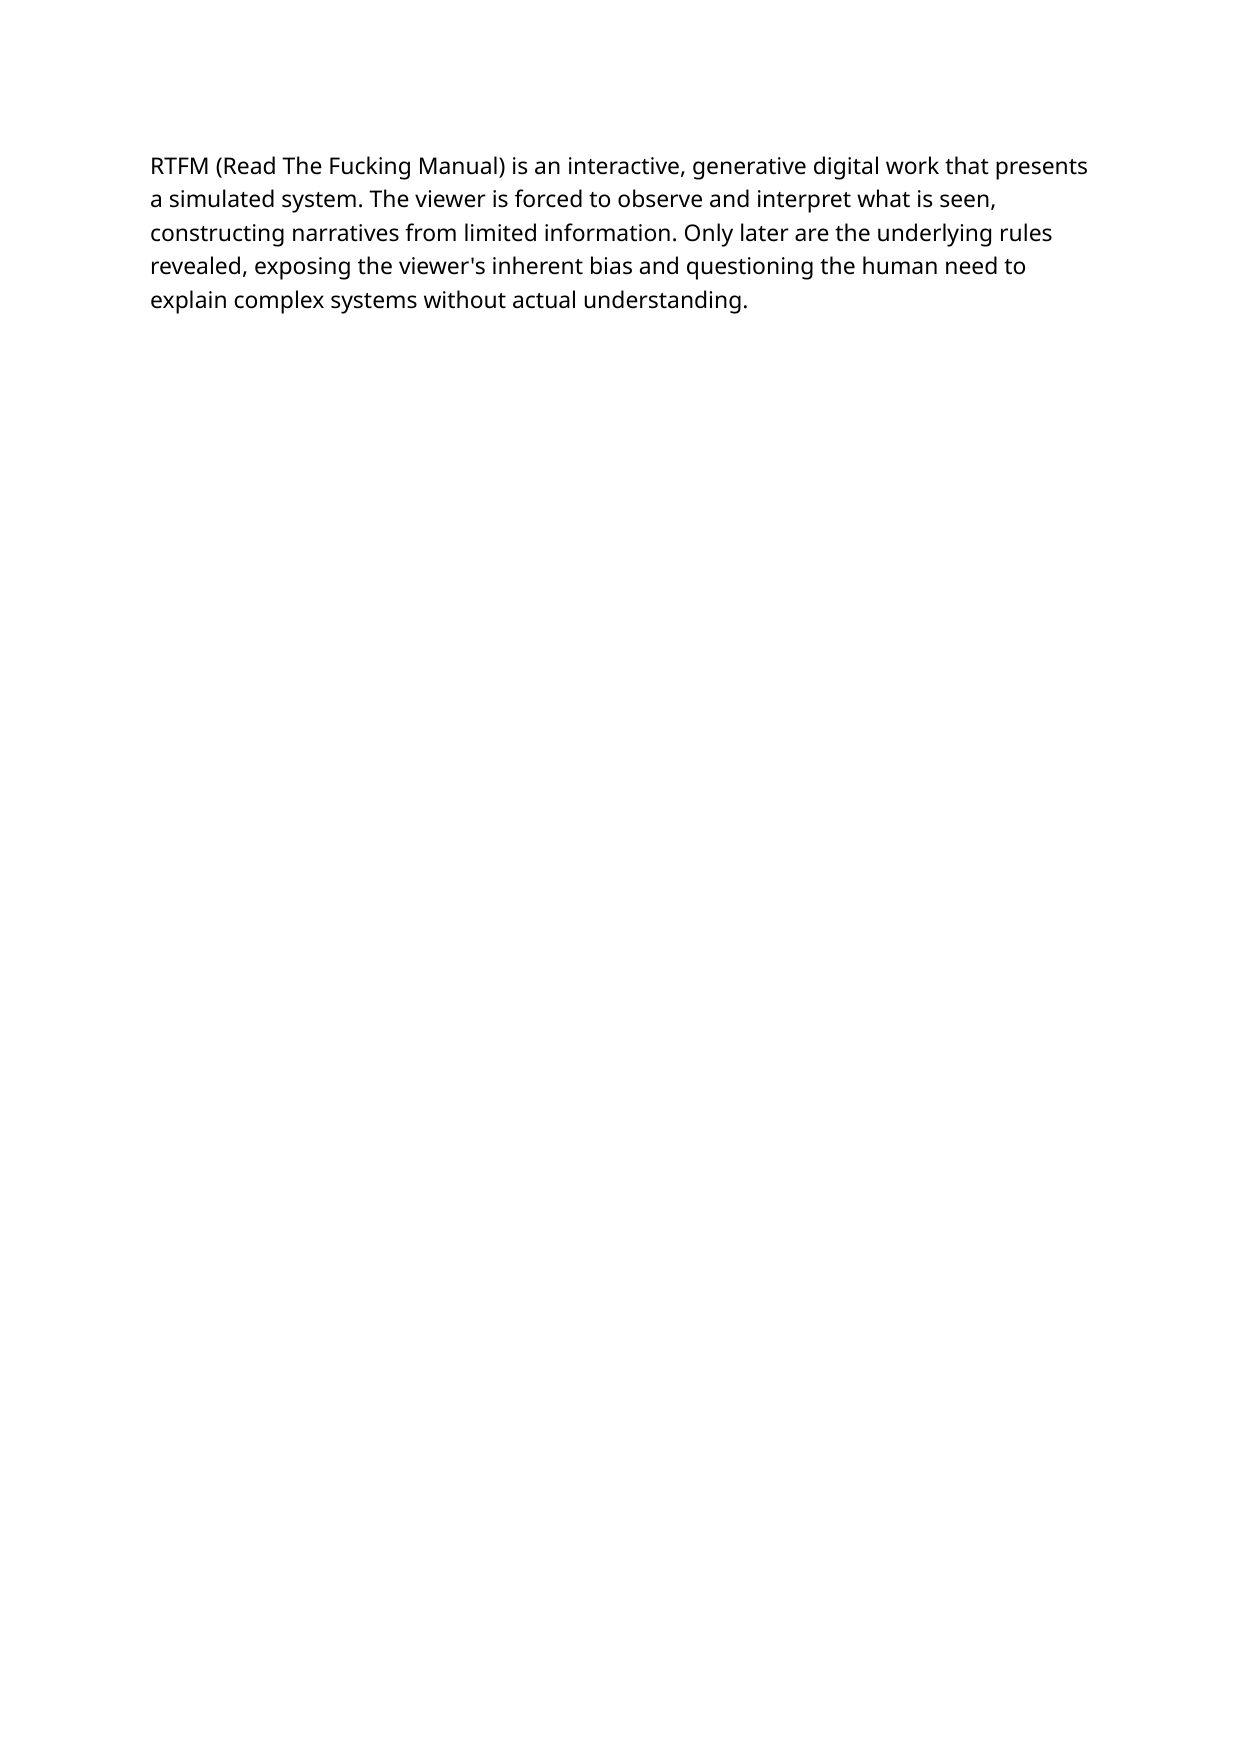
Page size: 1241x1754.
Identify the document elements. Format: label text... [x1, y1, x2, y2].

text RTFM (Read The Fucking Manual) is an interactive, generative digital work that presents a simulated system. The viewer is forced to observe and interpret what is seen, constructing narratives from limited information. Only later are the underlying rules revealed, exposing the viewer's inherent bias and questioning the human need to explain complex systems without actual understanding. [150, 150, 1090, 315]
